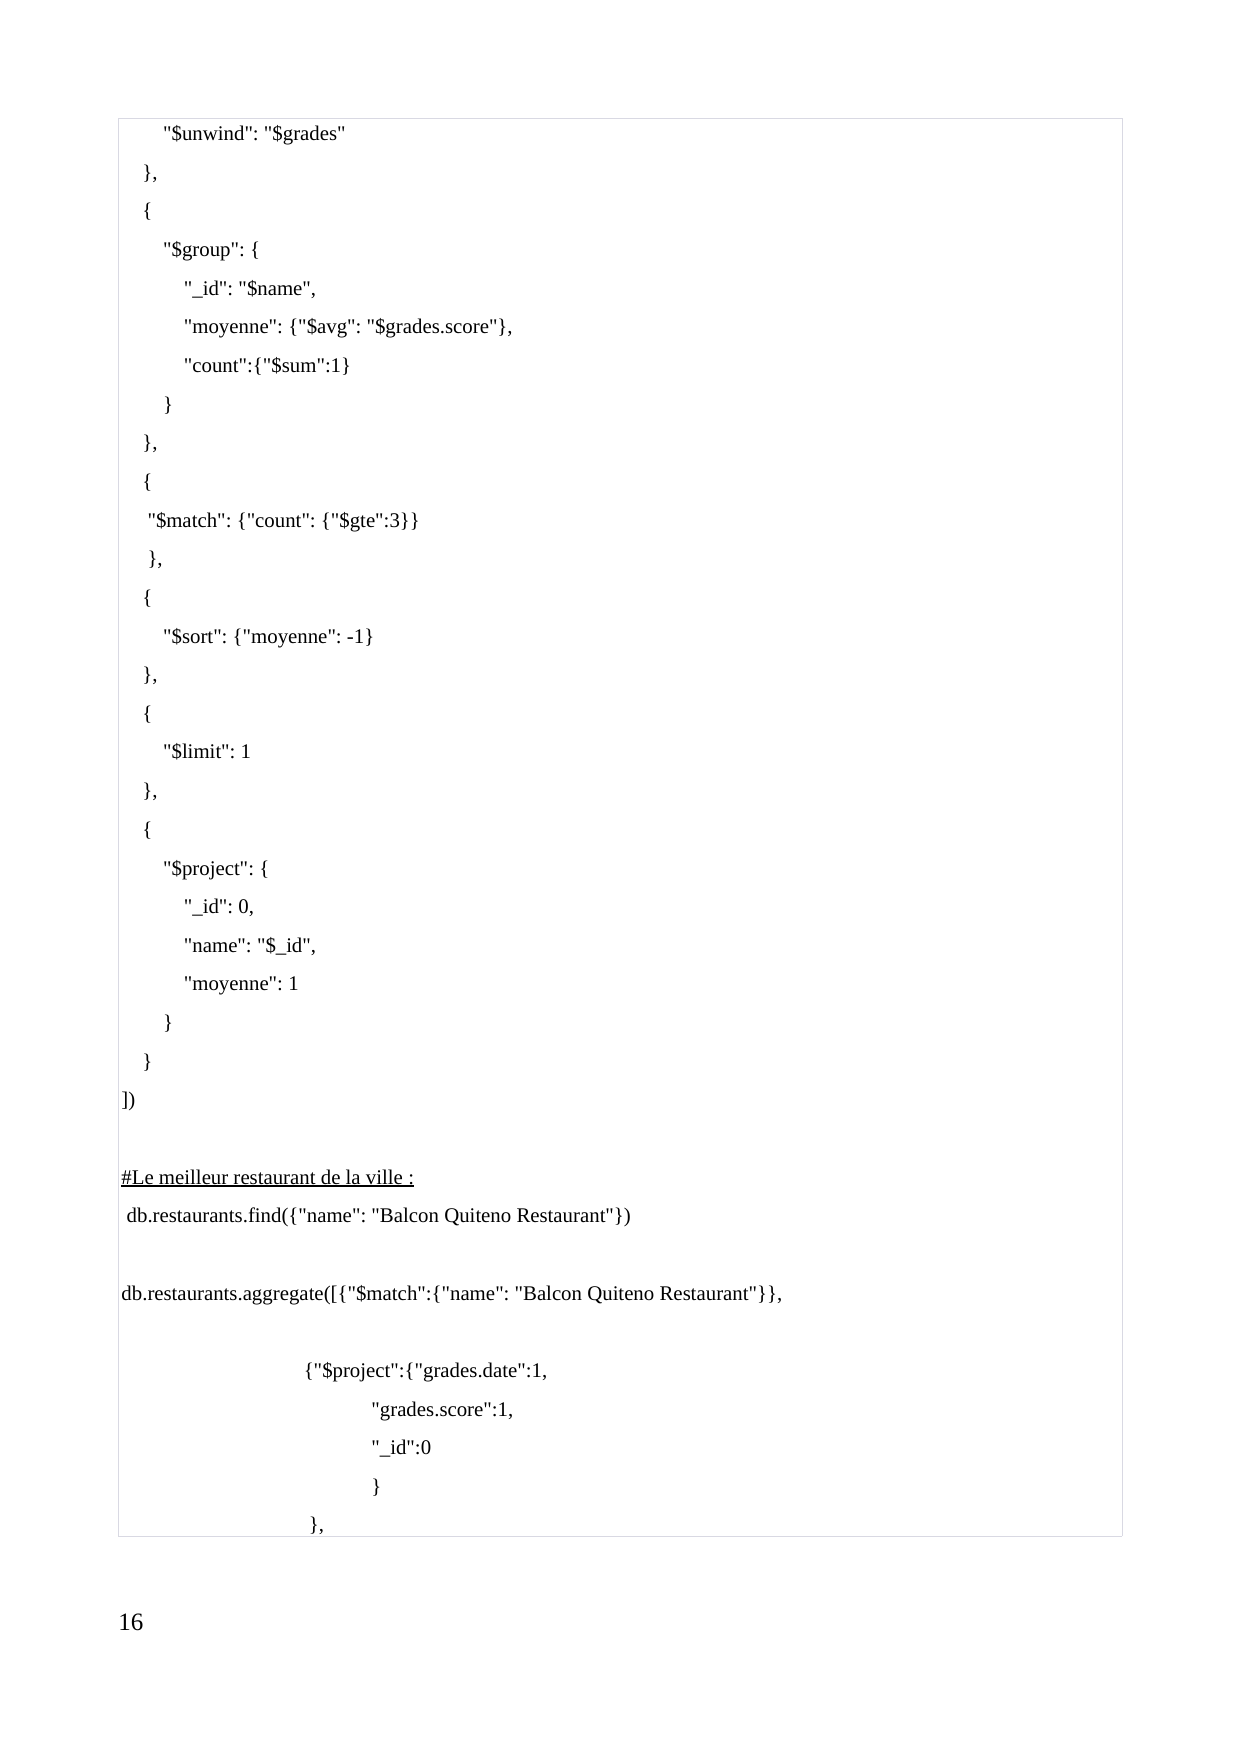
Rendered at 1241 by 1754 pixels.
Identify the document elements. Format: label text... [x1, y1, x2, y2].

text }, [119, 659, 1122, 686]
text "$group": { [119, 234, 1122, 261]
text "moyenne": {"$avg": "$grades.score"}, [119, 311, 1122, 338]
text { [119, 582, 1122, 609]
text } [119, 1007, 1122, 1034]
text "_id": 0, [119, 891, 1122, 918]
text "$limit": 1 [119, 736, 1122, 763]
text }, [119, 543, 1122, 570]
text "name": "$_id", [119, 930, 1122, 957]
text }, [119, 157, 1122, 184]
text "$project": { [119, 852, 1122, 879]
text { [119, 814, 1122, 841]
text "$unwind": "$grades" [119, 119, 1122, 145]
text } [119, 1471, 1122, 1498]
text "$sort": {"moyenne": -1} [119, 621, 1122, 648]
text "_id":0 [119, 1432, 1122, 1459]
text } [119, 1046, 1122, 1073]
text "$match": {"count": {"$gte":3}} [119, 504, 1122, 532]
text } [119, 389, 1122, 416]
text }, [119, 775, 1122, 802]
text db.restaurants.aggregate([{"$match":{"name": "Balcon Quiteno Restaurant"}}, [119, 1277, 1122, 1304]
text ]) [119, 1084, 1122, 1111]
text db.restaurants.find({"name": "Balcon Quiteno Restaurant"}) [119, 1200, 1122, 1227]
text { [119, 698, 1122, 725]
text "count":{"$sum":1} [119, 350, 1122, 377]
text }, [119, 427, 1122, 454]
text { [119, 466, 1122, 493]
text #Le meilleur restaurant de la ville : [119, 1162, 1122, 1189]
text { [119, 195, 1122, 222]
text {"$project":{"grades.date":1, [119, 1355, 1122, 1382]
text "grades.score":1, [119, 1393, 1122, 1421]
text "_id": "$name", [119, 273, 1122, 300]
text "moyenne": 1 [119, 968, 1122, 995]
text }, [119, 1509, 1122, 1536]
